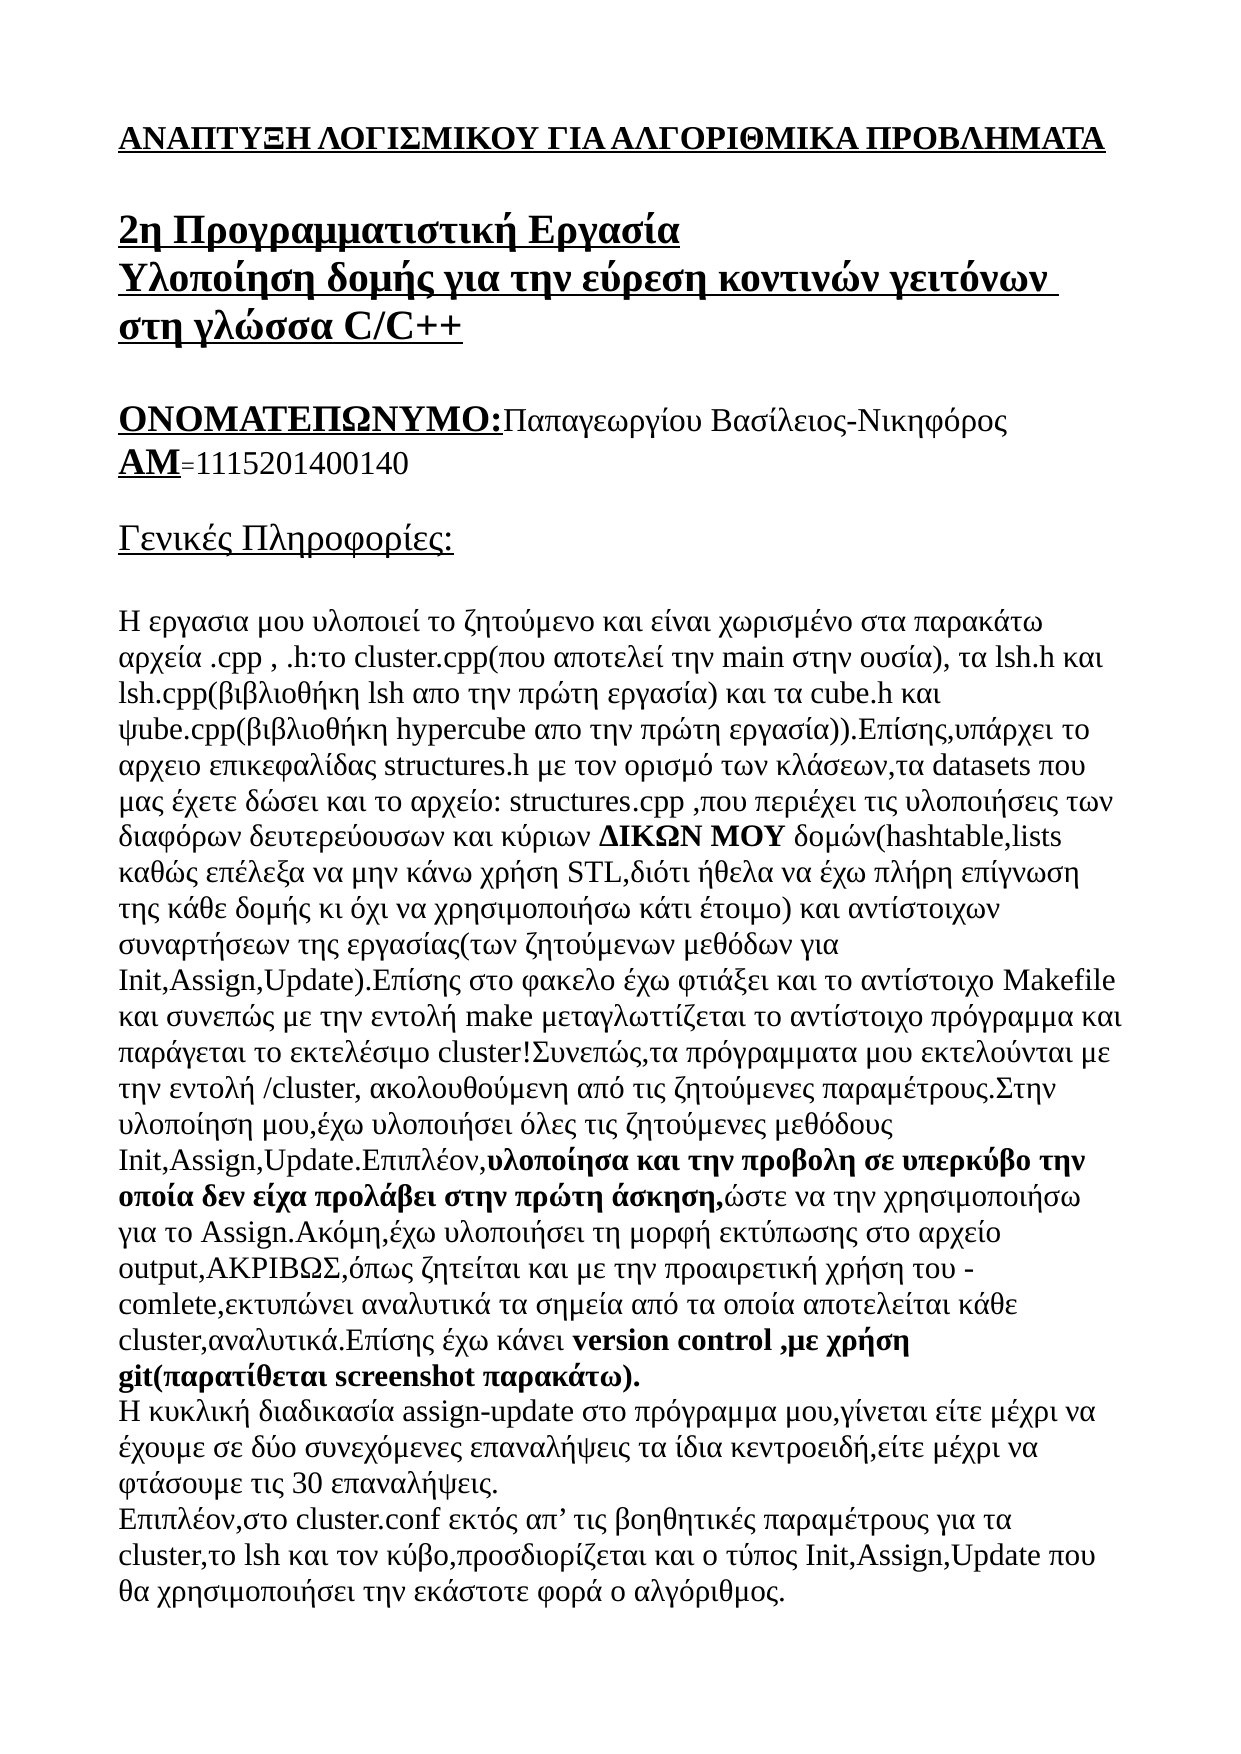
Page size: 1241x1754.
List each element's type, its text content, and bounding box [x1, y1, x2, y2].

text Η κυκλική διαδικασία assign-update στο πρόγραμμα μου,γίνεται είτε μέχρι να έχουμε σε δύο συνεχόμενες επαναλήψεις τα ίδια κεντροειδή,είτε μέχρι να φτάσουμε τις 30 επαναλήψεις. [118, 1393, 1122, 1501]
text Γενικές Πληροφορίες: [118, 516, 1122, 559]
text Υλοποίηση δομής για την εύρεση κοντινών γειτόνων στη γλώσσα C/C++ [118, 252, 1122, 348]
text 2η Προγραμματιστική Εργασία [118, 204, 1122, 252]
text ΑΝΑΠΤΥΞΗ ΛΟΓΙΣΜΙΚΟΥ ΓΙΑ ΑΛΓΟΡΙΘΜΙΚΑ ΠΡΟΒΛΗΜΑΤΑ [118, 118, 1122, 156]
text ΟΝΟΜΑΤΕΠΩΝΥΜΟ:Παπαγεωργίου Βασίλειος-Νικηφόρος [118, 396, 1122, 439]
text H εργασια μου υλοποιεί το ζητούμενο και είναι χωρισμένο στα παρακάτω αρχεία .cpp , .h:το cluster.cpp(που αποτελεί την main στην ουσία), τα lsh.h και lsh.cpp(βιβλιοθήκη lsh απο την πρώτη εργασία) και τα cube.h και ψube.cpp(βιβλιοθήκη hypercube απο την πρώτη εργασία)).Eπίσης,υπάρχει το αρχειο επικεφαλίδας structures.h με τον ορισμό των κλάσεων,τα datasets που μας έχετε δώσει και το αρχείο: structures.cpp ,που περιέχει τις υλοποιήσεις των διαφόρων δευτερεύουσων και κύριων ΔΙΚΩΝ ΜΟΥ δομών(hashtable,lists καθώς επέλεξα να μην κάνω χρήση STL,διότι ήθελα να έχω πλήρη επίγνωση της κάθε δομής κι όχι να χρησιμοποιήσω κάτι έτοιμο) και αντίστοιχων συναρτήσεων της εργασίας(των ζητούμενων μεθόδων για Init,Assign,Update).Επίσης στο φακελο έχω φτιάξει και το αντίστοιχο Makefile και συνεπώς με την εντολή make μεταγλωττίζεται το αντίστοιχο πρόγραμμα και παράγεται το εκτελέσιμο cluster!Συνεπώς,τα πρόγραμματα μου εκτελούνται με την εντολή /cluster, ακολουθούμενη από τις ζητούμενες παραμέτρους.Στην υλοποίηση μου,έχω υλοποιήσει όλες τις ζητούμενες μεθόδους Init,Assign,Update.Επιπλέον,υλοποίησα και την προβολη σε υπερκύβο την οποία δεν είχα προλάβει στην πρώτη άσκηση,ώστε να την χρησιμοποιήσω για το Assign.Ακόμη,έχω υλοποιήσει τη μορφή εκτύπωσης στο αρχείο output,ΑΚΡΙΒΩΣ,όπως ζητείται και με την προαιρετική χρήση του -comlete,εκτυπώνει αναλυτικά τα σημεία από τα οποία αποτελείται κάθε cluster,αναλυτικά.Επίσης έχω κάνει version control ,με χρήση git(παρατίθεται screenshot παρακάτω). [118, 602, 1122, 1393]
text Επιπλέον,στο cluster.conf εκτός απ’ τις βοηθητικές παραμέτρους για τα cluster,το lsh και τον κύβο,προσδιορίζεται και ο τύπος Init,Assign,Update που θα χρησιμοποιήσει την εκάστοτε φορά ο αλγόριθμος. [118, 1501, 1122, 1608]
text ΑΜ=1115201400140 [118, 439, 1122, 482]
